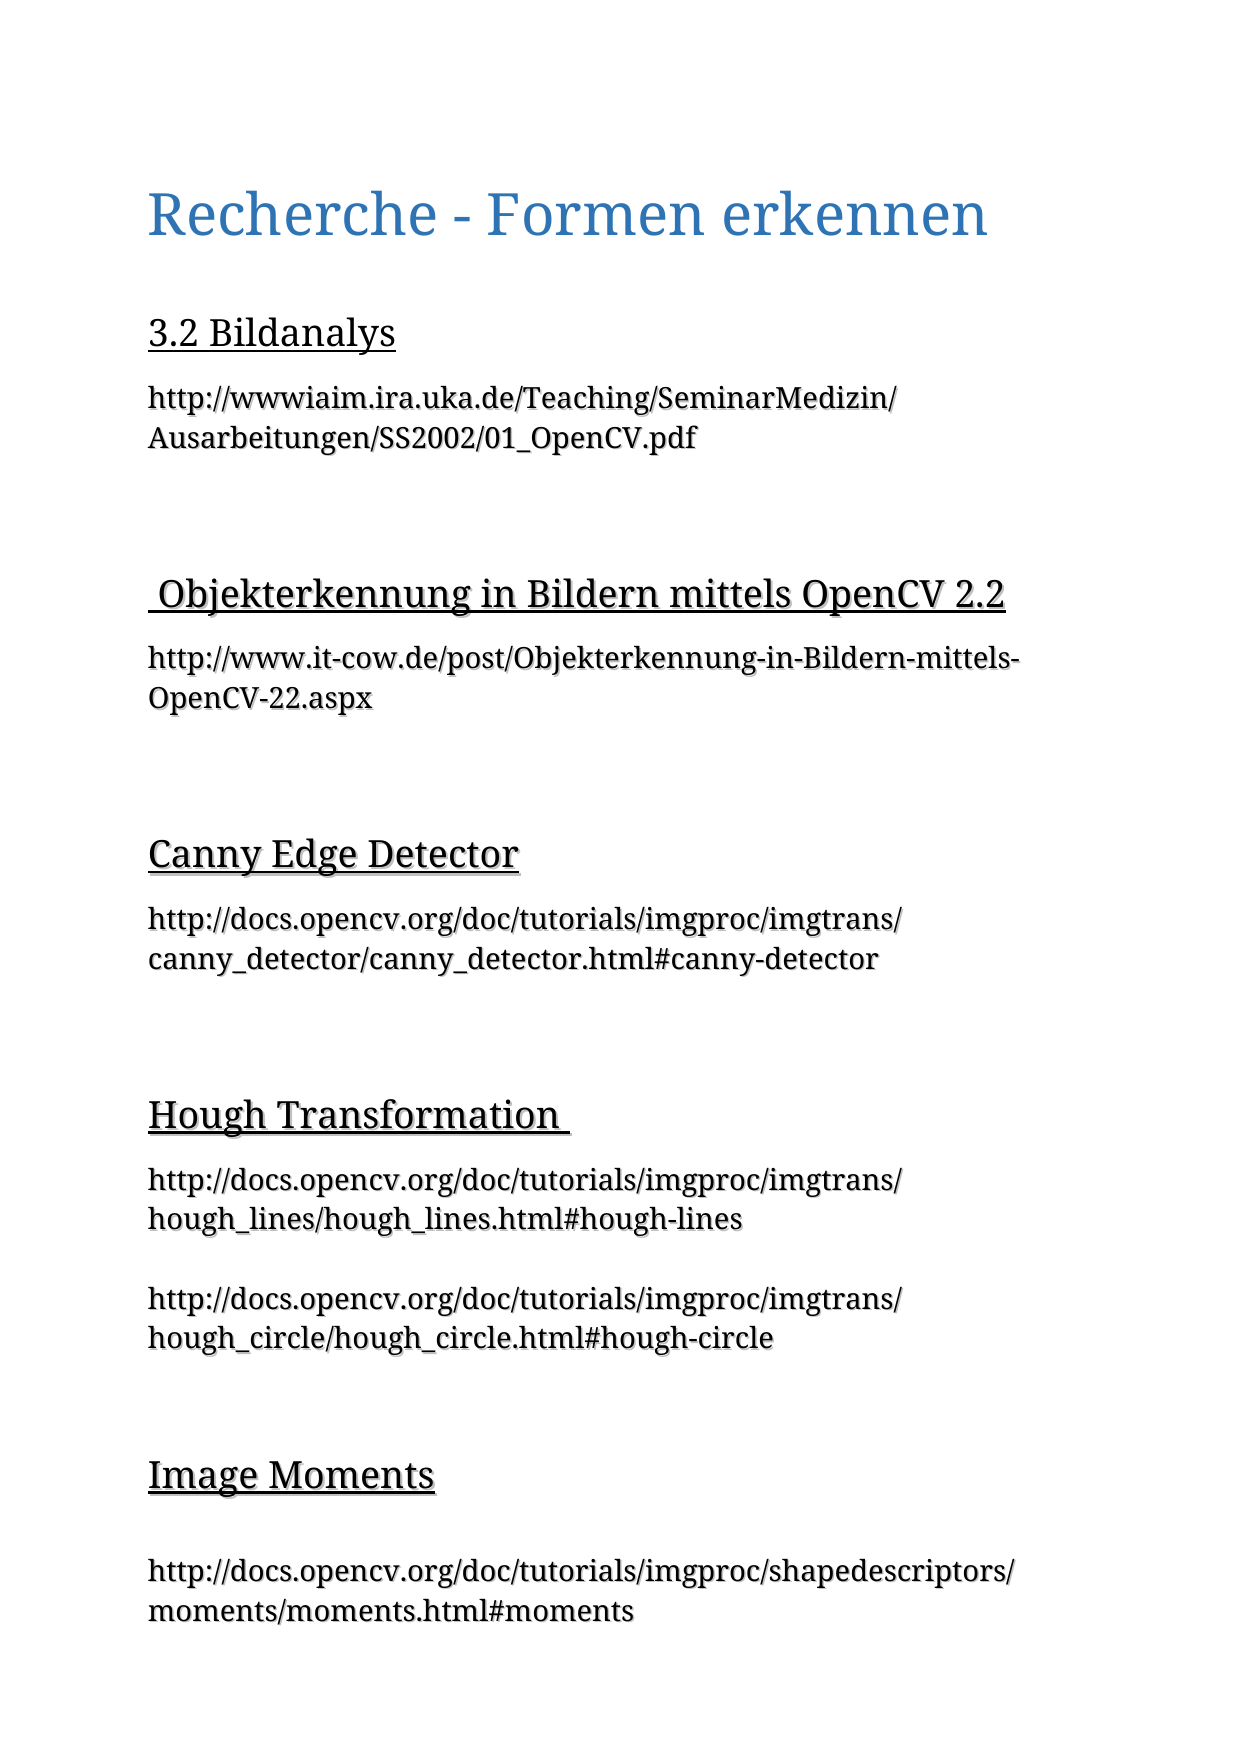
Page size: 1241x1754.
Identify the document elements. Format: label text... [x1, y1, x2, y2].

text http://www.it-cow.de/post/Objekterkennung-in-Bildern-mittels-OpenCV-22.aspx [148, 638, 1093, 717]
text http://wwwiaim.ira.uka.de/Teaching/SeminarMedizin/Ausarbeitungen/SS2002/01_OpenCV.pdf [148, 377, 1093, 457]
text Hough Transformation [148, 1088, 1093, 1139]
text http://docs.opencv.org/doc/tutorials/imgproc/imgtrans/hough_circle/hough_circle.html#hough-circle [148, 1278, 1093, 1357]
text http://docs.opencv.org/doc/tutorials/imgproc/imgtrans/hough_lines/hough_lines.html#hough-lines [148, 1159, 1093, 1238]
text http://docs.opencv.org/doc/tutorials/imgproc/imgtrans/canny_detector/canny_detector.html#canny-detector [148, 898, 1093, 978]
text Image Moments [148, 1448, 1093, 1499]
subtitle Recherche - Formen erkennen [148, 173, 1093, 252]
text Objekterkennung in Bildern mittels OpenCV 2.2 [148, 567, 1093, 618]
text Canny Edge Detector [148, 828, 1093, 879]
text http://docs.opencv.org/doc/tutorials/imgproc/shapedescriptors/moments/moments.html#moments [148, 1550, 1093, 1629]
text 3.2 Bildanalys [148, 307, 1093, 358]
